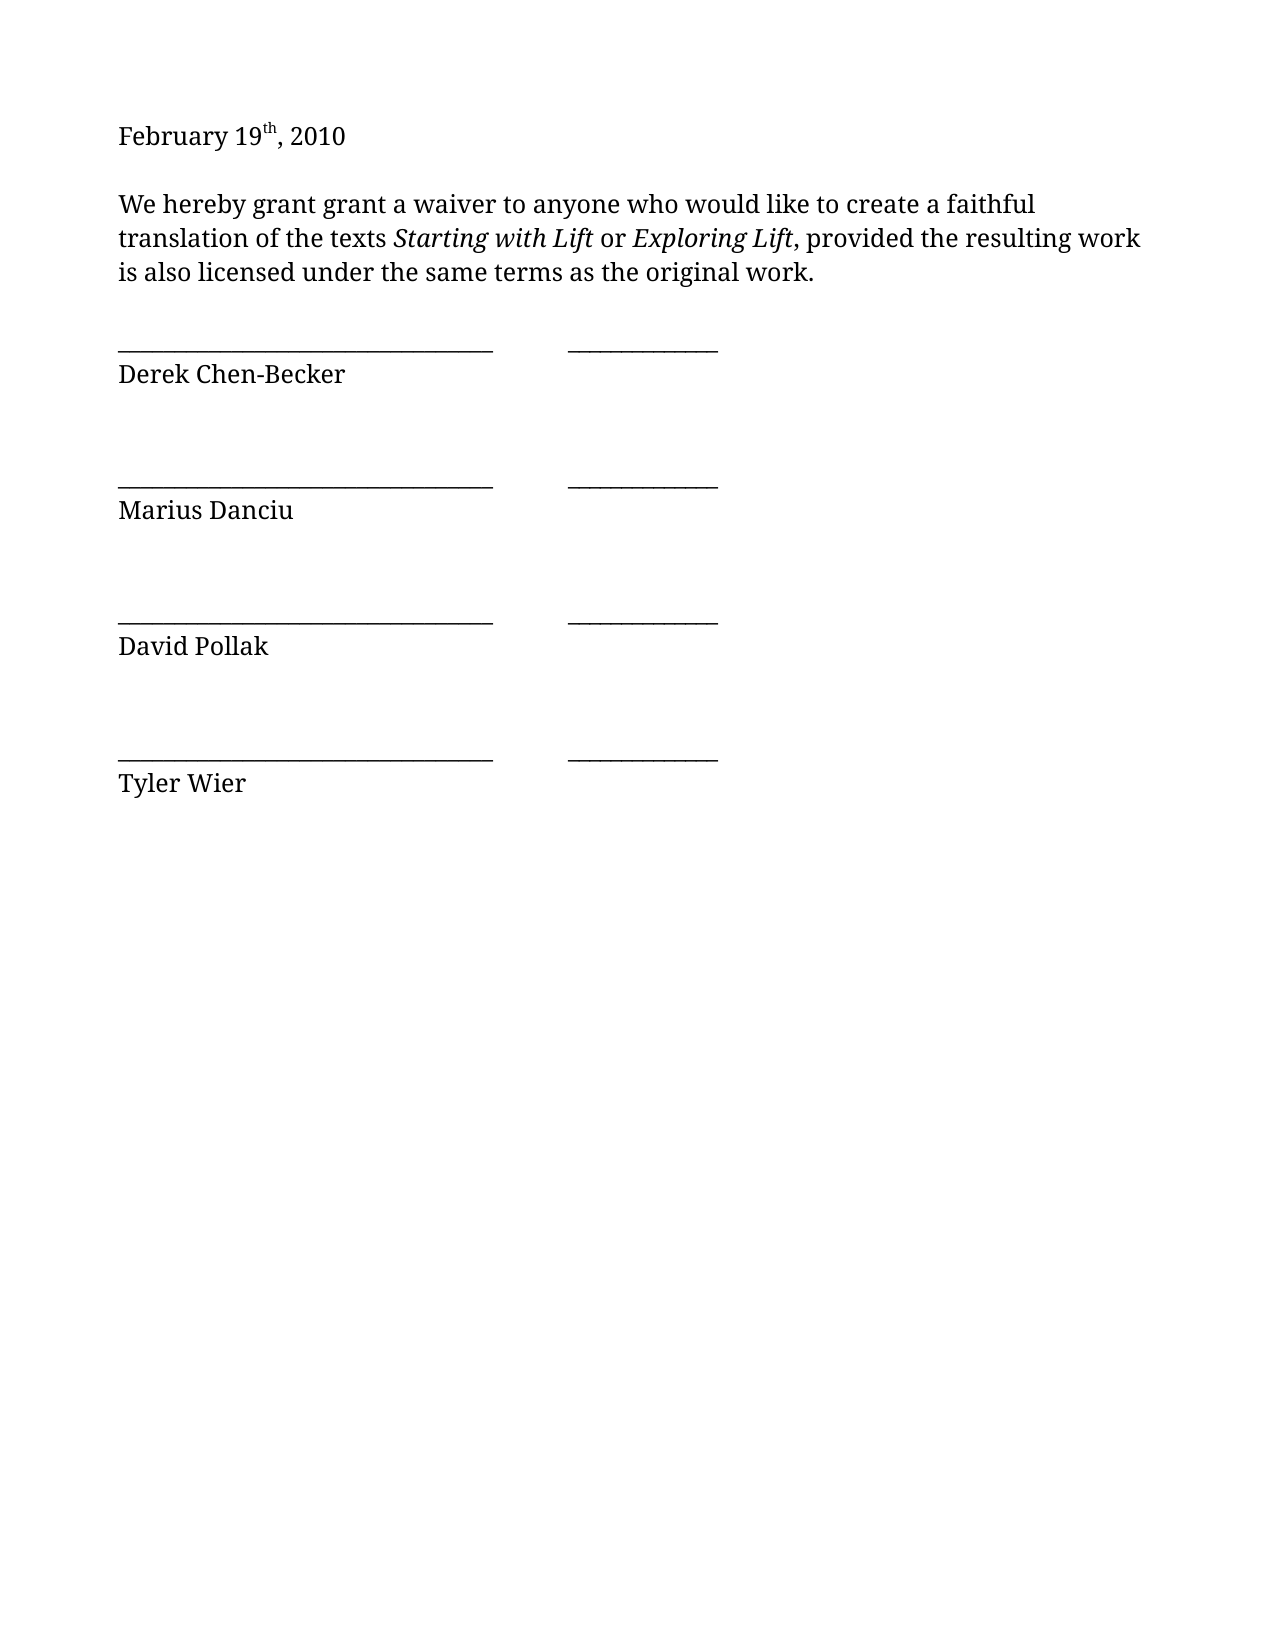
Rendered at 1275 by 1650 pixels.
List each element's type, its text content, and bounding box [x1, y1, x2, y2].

text David Pollak [118, 629, 1157, 663]
text Marius Danciu [118, 493, 1157, 527]
text Tyler Wier [118, 765, 1157, 799]
text Derek Chen-Becker [118, 357, 1157, 391]
text February 19th, 2010 [118, 118, 1157, 152]
text We hereby grant grant a waiver to anyone who would like to create a faithful translation of the texts Starting with Lift or Exploring Lift, provided the resulting work is also licensed under the same terms as the original work. [118, 186, 1157, 288]
